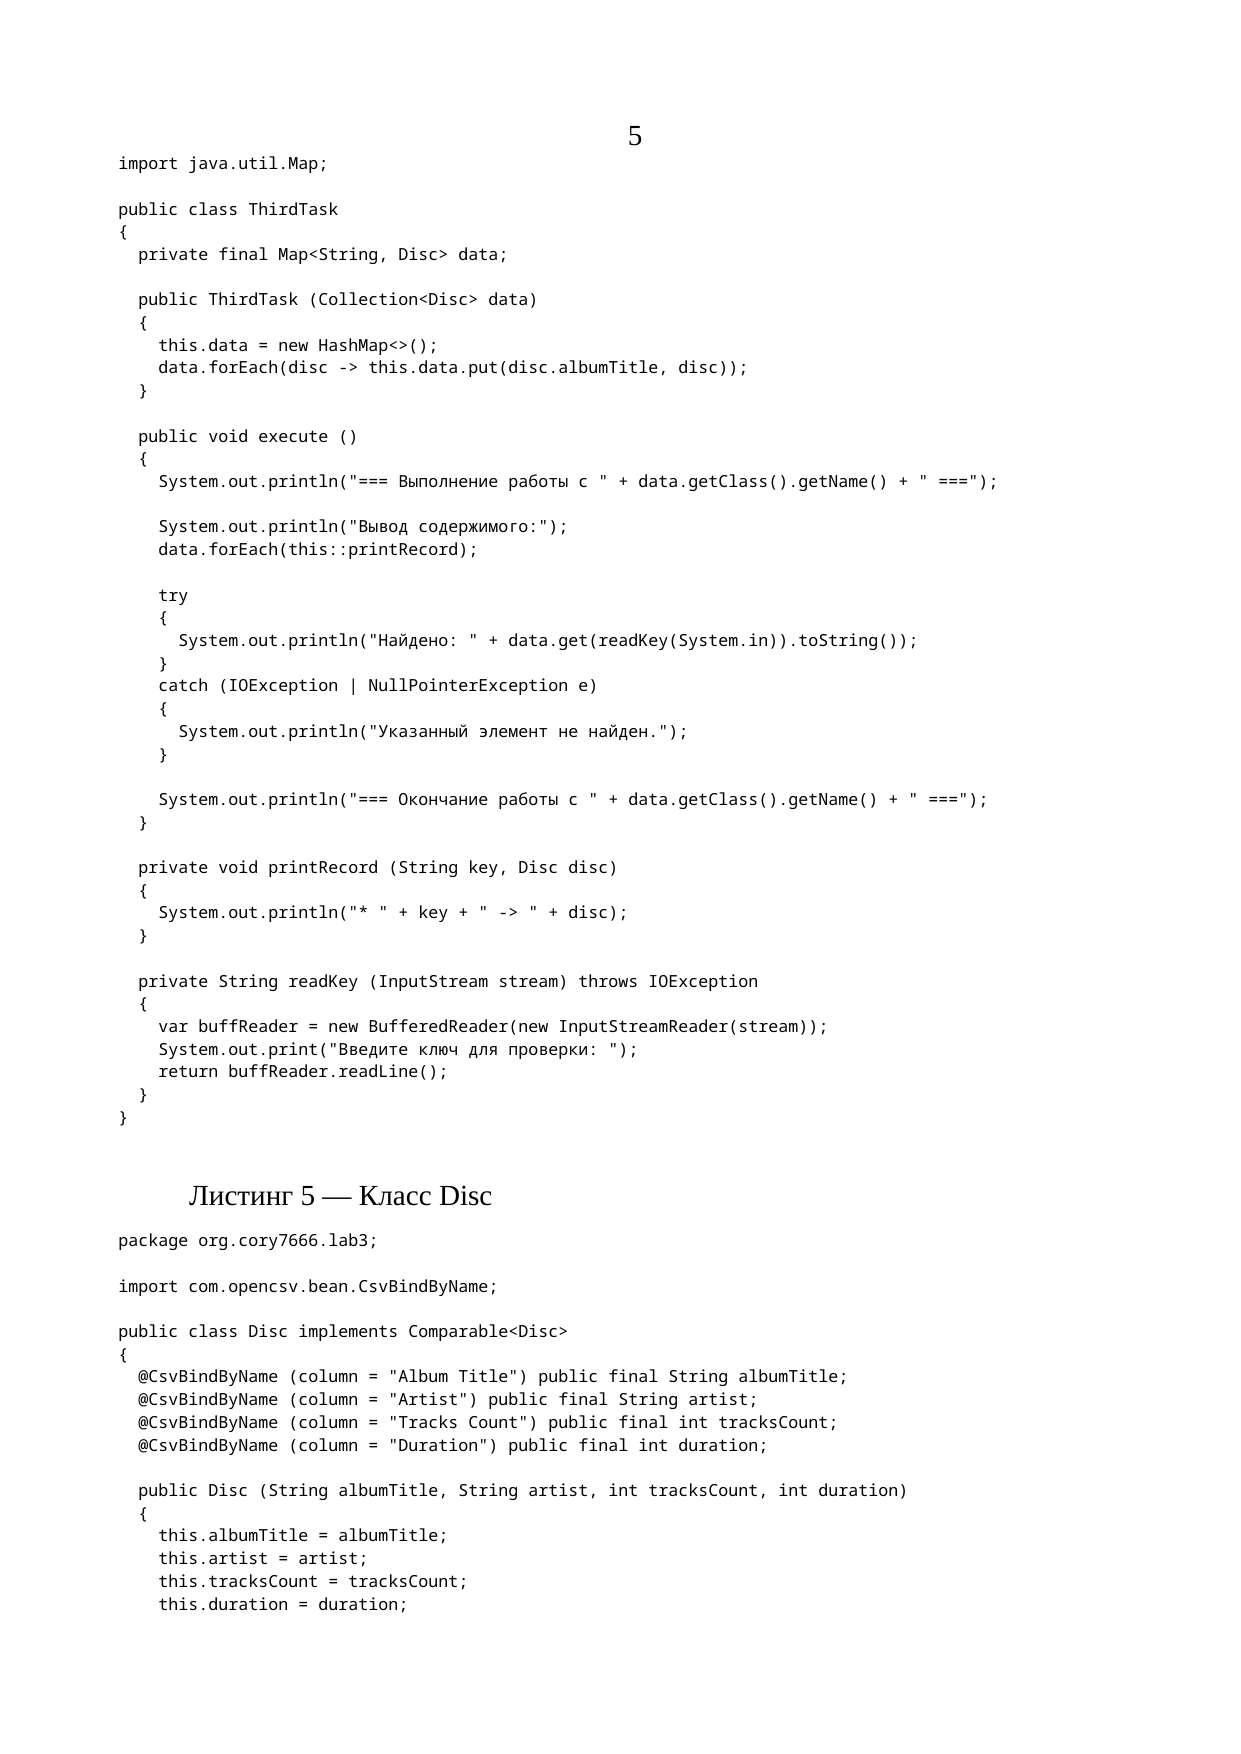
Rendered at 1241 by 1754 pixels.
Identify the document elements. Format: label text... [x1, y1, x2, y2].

text public Disc (String albumTitle, String artist, int tracksCount, int duration) [118, 1478, 1152, 1501]
text public void execute () [118, 424, 1152, 447]
text data.forEach(this::printRecord); [118, 538, 1152, 560]
text System.out.println("Найдено: " + data.get(readKey(System.in)).toString()); [118, 628, 1152, 651]
text this.albumTitle = albumTitle; [118, 1524, 1152, 1547]
text private void printRecord (String key, Disc disc) [118, 856, 1152, 878]
text } [118, 379, 1152, 401]
text public ThirdTask (Collection<Disc> data) [118, 288, 1152, 311]
text var buffReader = new BufferedReader(new InputStreamReader(stream)); [118, 1014, 1152, 1037]
text } [118, 924, 1152, 946]
text System.out.println("=== Окончание работы с " + data.getClass().getName() + " ==="); [118, 787, 1152, 810]
text import java.util.Map; [118, 152, 1152, 174]
text } [118, 742, 1152, 765]
text } [118, 1105, 1152, 1128]
text this.tracksCount = tracksCount; [118, 1569, 1152, 1592]
text { [118, 992, 1152, 1014]
text this.data = new HashMap<>(); [118, 333, 1152, 356]
text { [118, 311, 1152, 333]
text { [118, 220, 1152, 242]
text public class ThirdTask [118, 197, 1152, 220]
text System.out.println("Вывод содержимого:"); [118, 515, 1152, 538]
text @CsvBindByName (column = "Duration") public final int duration; [118, 1433, 1152, 1456]
text { [118, 697, 1152, 719]
text System.out.println("=== Выполнение работы с " + data.getClass().getName() + " ==="); [118, 469, 1152, 492]
text data.forEach(disc -> this.data.put(disc.albumTitle, disc)); [118, 356, 1152, 379]
text catch (IOException | NullPointerException e) [118, 674, 1152, 697]
text try [118, 583, 1152, 606]
text private String readKey (InputStream stream) throws IOException [118, 969, 1152, 992]
text @CsvBindByName (column = "Album Title") public final String albumTitle; [118, 1365, 1152, 1388]
text this.duration = duration; [118, 1592, 1152, 1615]
text public class Disc implements Comparable<Disc> [118, 1319, 1152, 1342]
text { [118, 1501, 1152, 1524]
text { [118, 606, 1152, 628]
text package org.cory7666.lab3; [118, 1229, 1152, 1251]
text System.out.println("Указанный элемент не найден."); [118, 719, 1152, 742]
text { [118, 447, 1152, 469]
text Листинг 5 — Класс Disc [118, 1178, 1152, 1212]
text import com.opencsv.bean.CsvBindByName; [118, 1274, 1152, 1297]
text @CsvBindByName (column = "Artist") public final String artist; [118, 1388, 1152, 1410]
text private final Map<String, Disc> data; [118, 242, 1152, 265]
text { [118, 1342, 1152, 1365]
text System.out.print("Введите ключ для проверки: "); [118, 1037, 1152, 1060]
text } [118, 651, 1152, 674]
text @CsvBindByName (column = "Tracks Count") public final int tracksCount; [118, 1410, 1152, 1433]
text { [118, 878, 1152, 901]
text } [118, 810, 1152, 833]
text } [118, 1083, 1152, 1105]
text System.out.println("* " + key + " -> " + disc); [118, 901, 1152, 924]
text this.artist = artist; [118, 1547, 1152, 1569]
text return buffReader.readLine(); [118, 1060, 1152, 1083]
